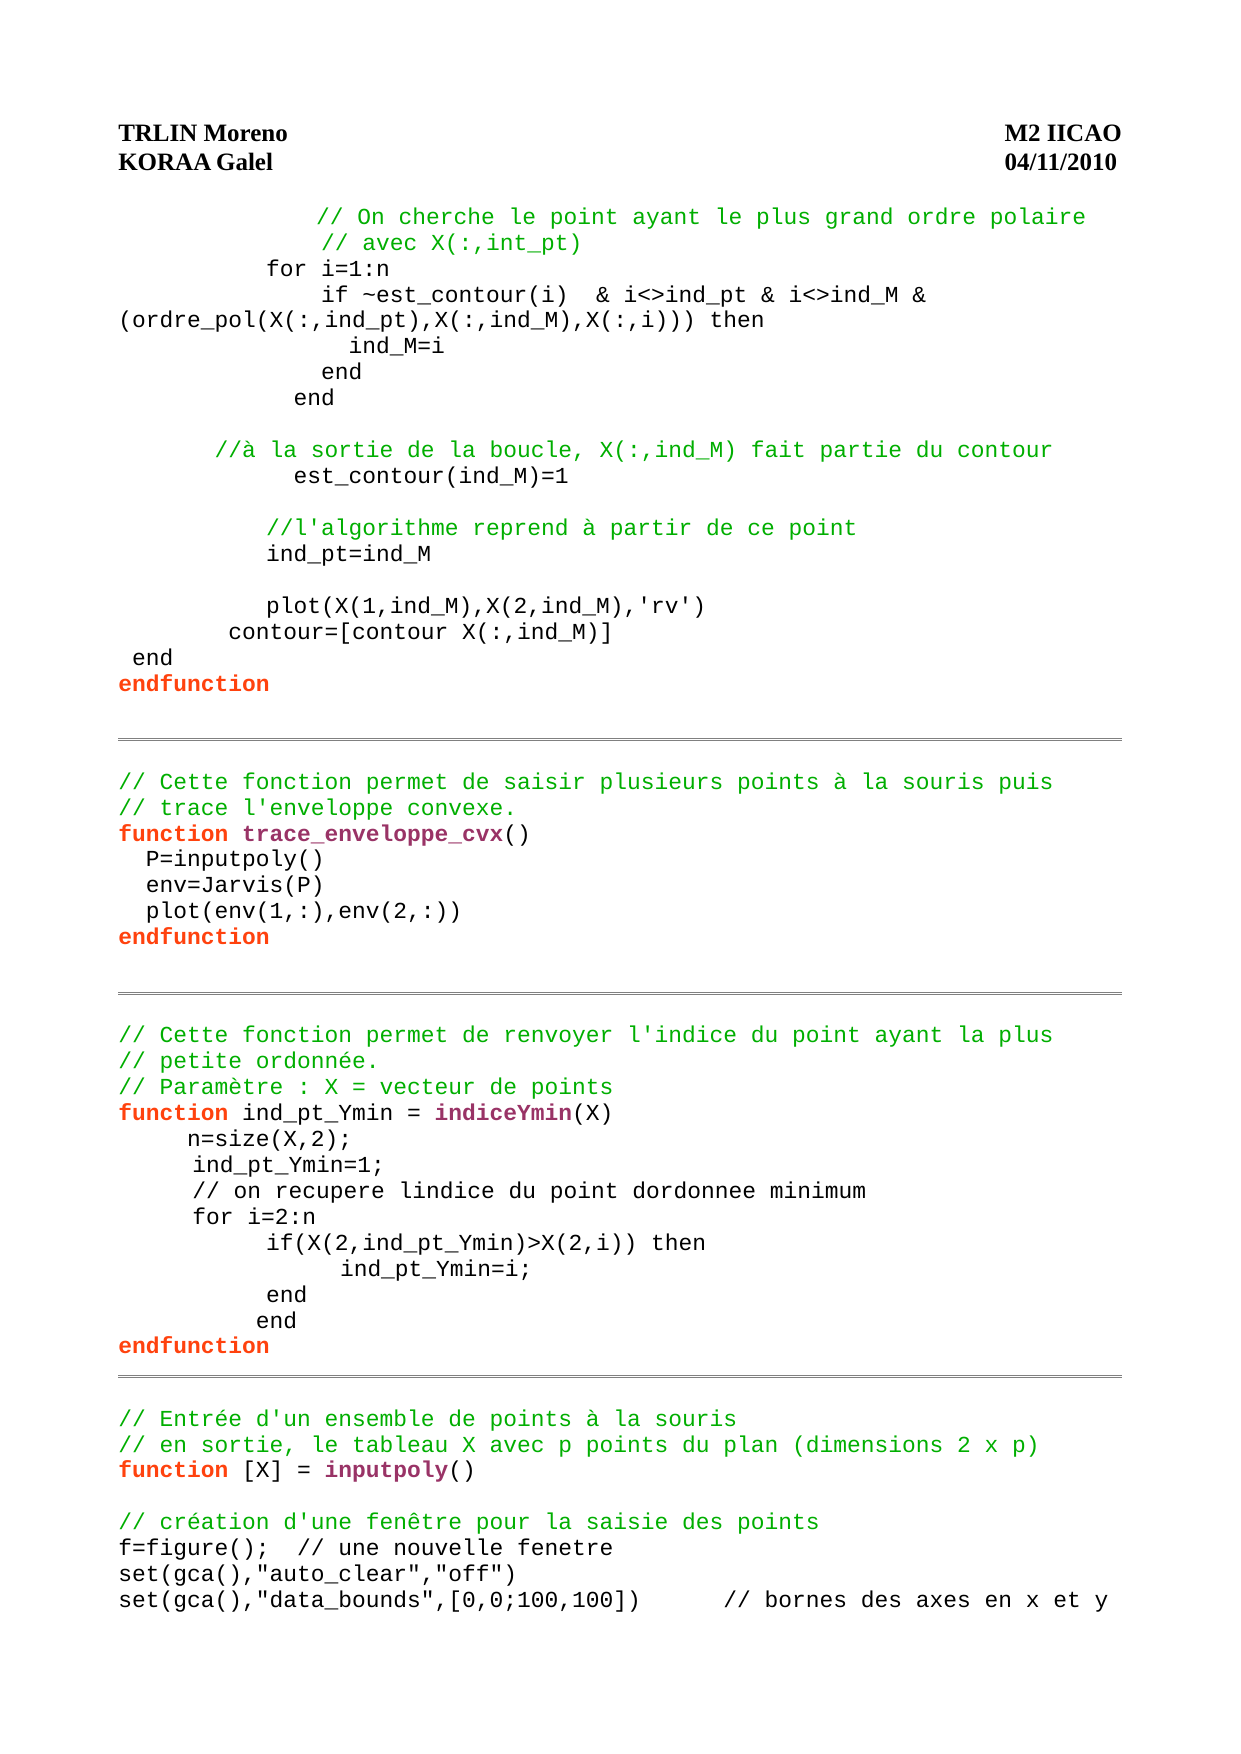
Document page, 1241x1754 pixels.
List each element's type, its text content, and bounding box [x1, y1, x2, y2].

text P=inputpoly() [118, 848, 1122, 874]
text ind_pt_Ymin=i; [118, 1257, 1122, 1283]
text end [118, 646, 1122, 672]
text // On cherche le point ayant le plus grand ordre polaire [118, 205, 1122, 231]
text est_contour(ind_M)=1 [118, 464, 1122, 490]
text ind_M=i [118, 335, 1122, 361]
text // Cette fonction permet de renvoyer l'indice du point ayant la plus [118, 1024, 1122, 1049]
text // Cette fonction permet de saisir plusieurs points à la souris puis [118, 770, 1122, 796]
text endfunction [118, 1335, 1122, 1361]
text // en sortie, le tableau X avec p points du plan (dimensions 2 x p) [118, 1433, 1122, 1459]
text plot(env(1,:),env(2,:)) [118, 900, 1122, 926]
text function trace_enveloppe_cvx() [118, 822, 1122, 848]
text function ind_pt_Ymin = indiceYmin(X) [118, 1101, 1122, 1127]
text ind_pt=ind_M [118, 542, 1122, 568]
text endfunction [118, 672, 1122, 698]
text end [118, 1283, 1122, 1309]
text for i=1:n [118, 257, 1122, 283]
text // avec X(:,int_pt) [118, 231, 1122, 257]
text for i=2:n [118, 1205, 1122, 1231]
text // trace l'enveloppe convexe. [118, 796, 1122, 822]
text function [X] = inputpoly() [118, 1459, 1122, 1485]
text set(gca(),"auto_clear","off") [118, 1563, 1122, 1588]
text //à la sortie de la boucle, X(:,ind_M) fait partie du contour [118, 438, 1122, 464]
text // Paramètre : X = vecteur de points [118, 1076, 1122, 1101]
text f=figure(); // une nouvelle fenetre [118, 1537, 1122, 1563]
text env=Jarvis(P) [118, 874, 1122, 900]
text n=size(X,2); [118, 1127, 1122, 1153]
text // Entrée d'un ensemble de points à la souris [118, 1407, 1122, 1433]
text // petite ordonnée. [118, 1049, 1122, 1076]
text end [118, 387, 1122, 413]
text contour=[contour X(:,ind_M)] [118, 620, 1122, 646]
text set(gca(),"data_bounds",[0,0;100,100]) // bornes des axes en x et y [118, 1588, 1122, 1614]
text //l'algorithme reprend à partir de ce point [118, 516, 1122, 542]
text ind_pt_Ymin=1; [118, 1153, 1122, 1179]
text // on recupere lindice du point dordonnee minimum [118, 1179, 1122, 1205]
text // création d'une fenêtre pour la saisie des points [118, 1511, 1122, 1537]
text if ~est_contour(i) & i<>ind_pt & i<>ind_M & (ordre_pol(X(:,ind_pt),X(:,ind_M),X(:,i))) then [118, 283, 1122, 335]
text end [118, 1309, 1122, 1335]
text if(X(2,ind_pt_Ymin)>X(2,i)) then [118, 1231, 1122, 1257]
text endfunction [118, 926, 1122, 952]
text end [118, 361, 1122, 387]
text plot(X(1,ind_M),X(2,ind_M),'rv') [118, 594, 1122, 620]
